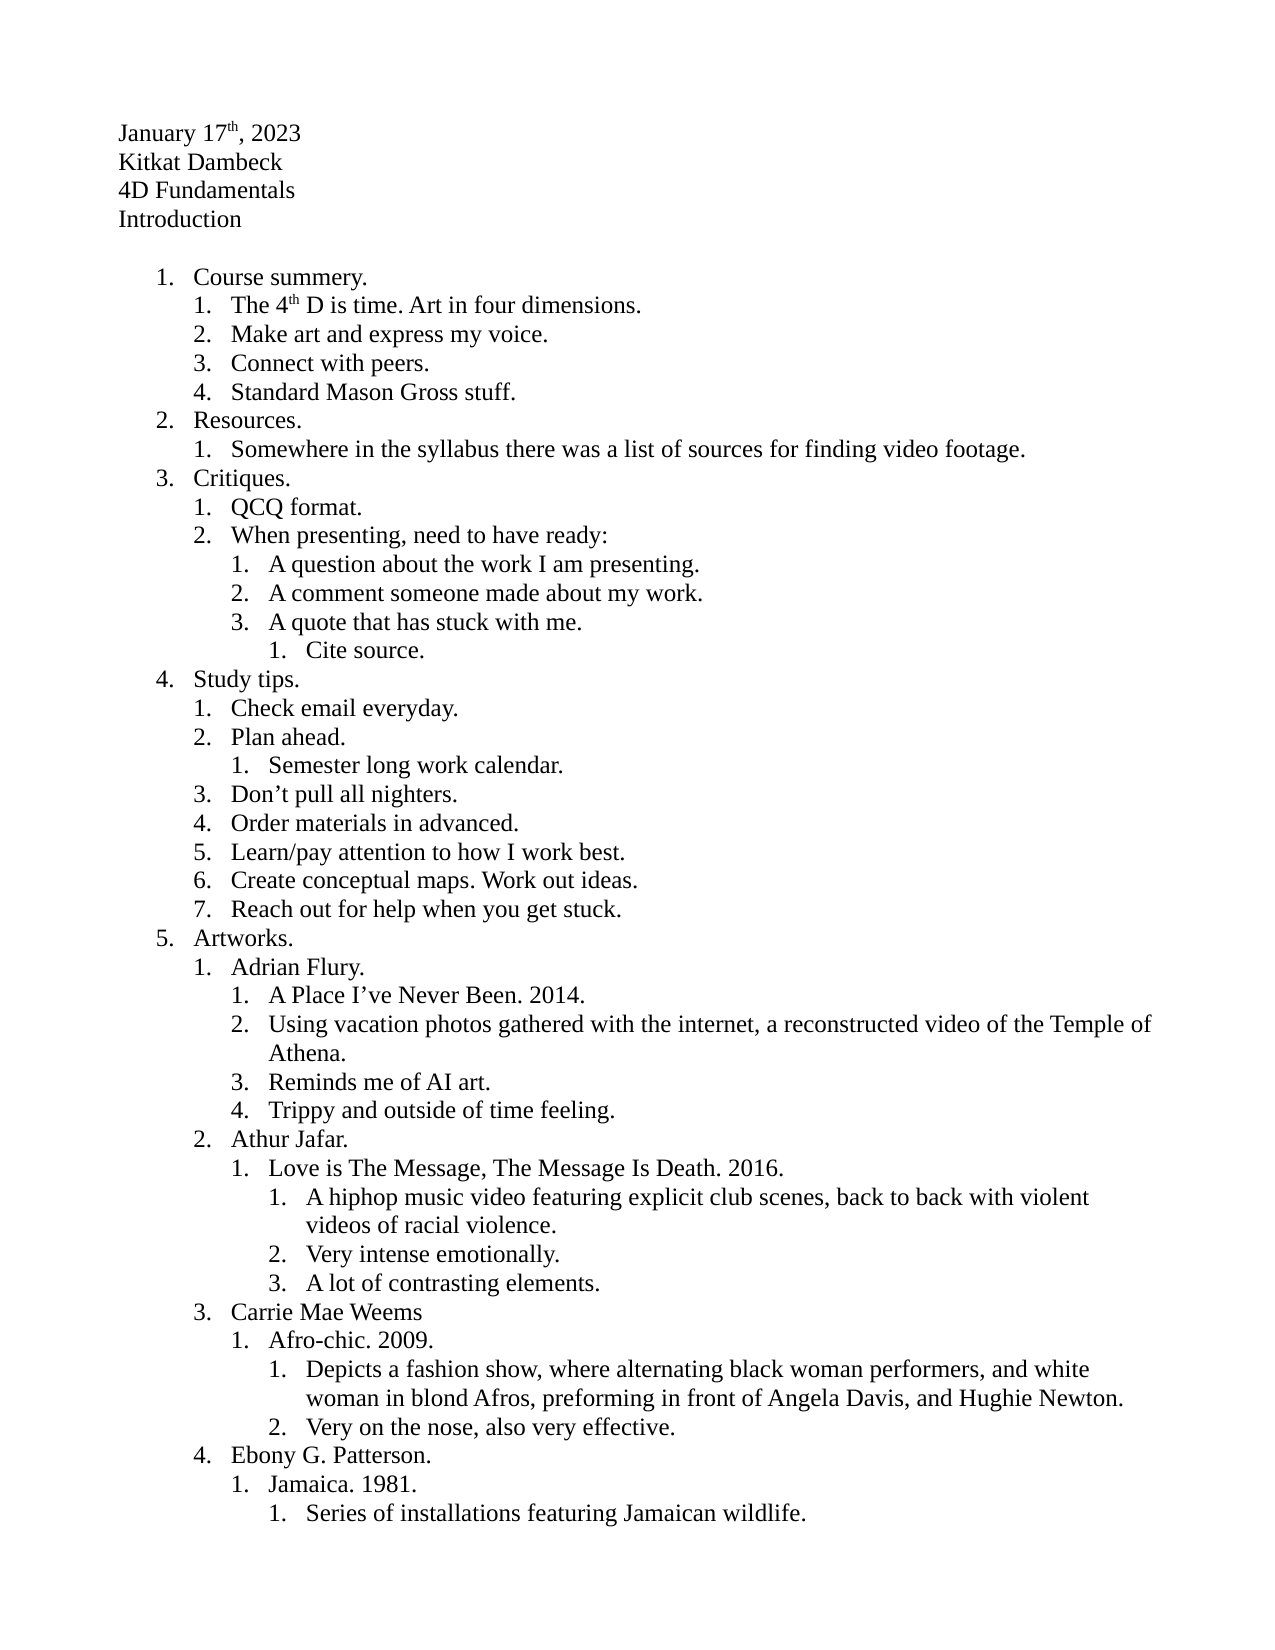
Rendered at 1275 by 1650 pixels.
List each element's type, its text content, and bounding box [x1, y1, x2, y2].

list A comment someone made about my work. [231, 578, 1157, 607]
list Adrian Flury. [193, 952, 1157, 981]
list Connect with peers. [193, 348, 1157, 377]
list Very intense emotionally. [268, 1239, 1157, 1268]
list Learn/pay attention to how I work best. [193, 837, 1157, 866]
list Check email everyday. [193, 693, 1157, 722]
list Order materials in advanced. [193, 808, 1157, 837]
list Resources. [156, 406, 1157, 434]
list Course summery. [156, 262, 1157, 291]
list A question about the work I am presenting. [231, 549, 1157, 578]
list A Place I’ve Never Been. 2014. [231, 981, 1157, 1009]
list When presenting, need to have ready: [193, 521, 1157, 549]
list Trippy and outside of time feeling. [231, 1096, 1157, 1124]
text January 17th, 2023 [118, 118, 1157, 147]
list Standard Mason Gross stuff. [193, 377, 1157, 406]
list Semester long work calendar. [231, 751, 1157, 779]
list Reminds me of AI art. [231, 1067, 1157, 1096]
list Plan ahead. [193, 722, 1157, 751]
list Depicts a fashion show, where alternating black woman performers, and white woman in blond Afros, preforming in front of Angela Davis, and Hughie Newton. [268, 1354, 1157, 1412]
list A quote that has stuck with me. [231, 607, 1157, 636]
list Create conceptual maps. Work out ideas. [193, 866, 1157, 894]
list Artworks. [156, 923, 1157, 952]
list The 4th D is time. Art in four dimensions. [193, 291, 1157, 319]
list Jamaica. 1981. [231, 1469, 1157, 1498]
text 4D Fundamentals [118, 176, 1157, 204]
list Study tips. [156, 664, 1157, 693]
list Ebony G. Patterson. [193, 1441, 1157, 1469]
list Make art and express my voice. [193, 319, 1157, 348]
list A lot of contrasting elements. [268, 1268, 1157, 1297]
list QCQ format. [193, 492, 1157, 521]
list Carrie Mae Weems [193, 1297, 1157, 1326]
list Don’t pull all nighters. [193, 779, 1157, 808]
text Introduction [118, 204, 1157, 233]
list Somewhere in the syllabus there was a list of sources for finding video footage. [193, 434, 1157, 463]
list Athur Jafar. [193, 1124, 1157, 1153]
text Kitkat Dambeck [118, 147, 1157, 176]
list Critiques. [156, 463, 1157, 492]
list Reach out for help when you get stuck. [193, 894, 1157, 923]
list Very on the nose, also very effective. [268, 1412, 1157, 1441]
list A hiphop music video featuring explicit club scenes, back to back with violent videos of racial violence. [268, 1182, 1157, 1239]
list Using vacation photos gathered with the internet, a reconstructed video of the Temple of Athena. [231, 1009, 1157, 1067]
list Cite source. [268, 636, 1157, 664]
list Series of installations featuring Jamaican wildlife. [268, 1498, 1157, 1527]
list Afro-chic. 2009. [231, 1326, 1157, 1354]
list Love is The Message, The Message Is Death. 2016. [231, 1153, 1157, 1182]
